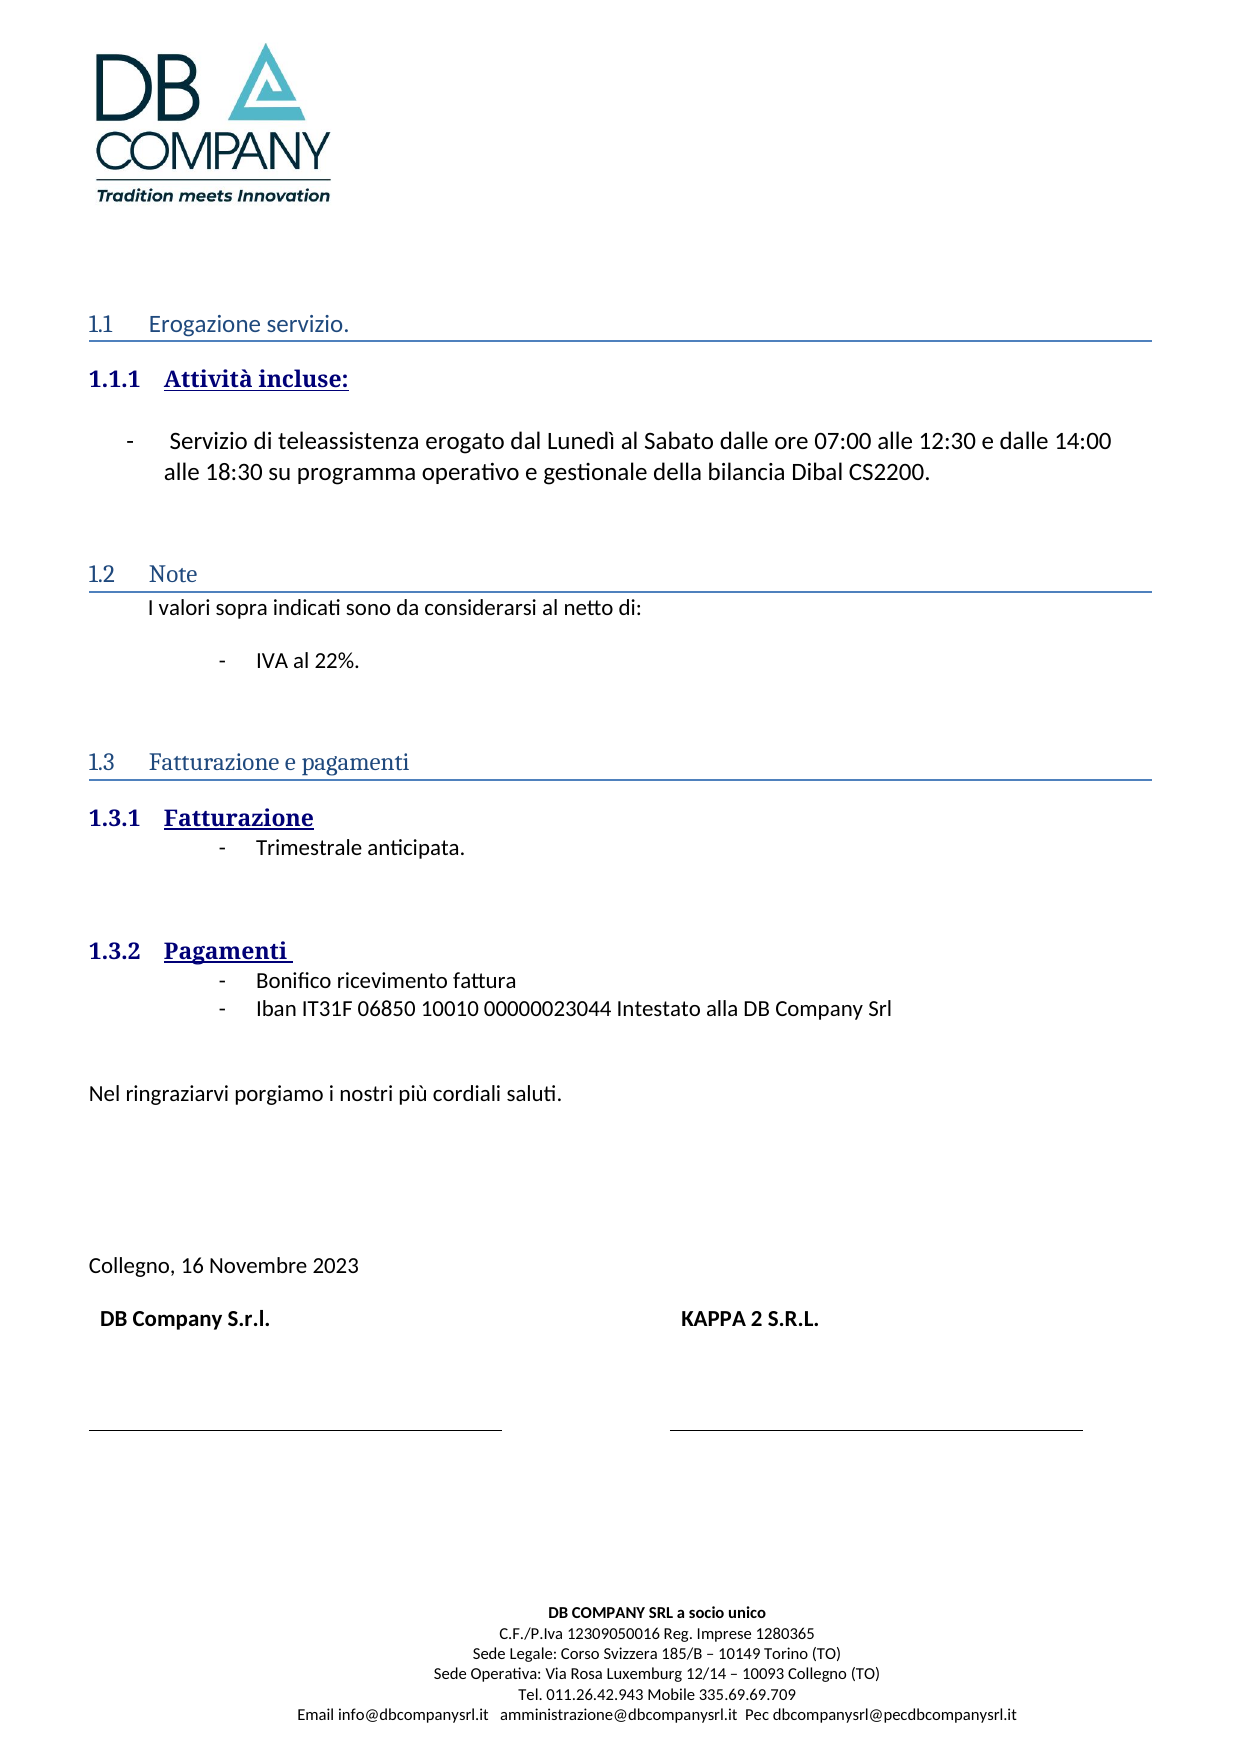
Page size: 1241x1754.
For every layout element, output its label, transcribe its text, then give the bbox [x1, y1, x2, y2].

list Bonifico ricevimento fattura [218, 966, 1152, 994]
subtitle Fatturazione e pagamenti [89, 748, 1152, 779]
subtitle Erogazione servizio. [89, 308, 1152, 340]
table_header KAPPA 2 S.R.L. [670, 1304, 1083, 1332]
table_cell [670, 1332, 1083, 1429]
subtitle Fatturazione [89, 802, 1152, 833]
text Nel ringraziarvi porgiamo i nostri più cordiali saluti. [89, 1079, 1152, 1107]
list Servizio di teleassistenza erogato dal Lunedì al Sabato dalle ore 07:00 alle 12:30 e dalle 14:00 alle 18:30 su programma operativo e gestionale della bilancia Dibal CS2200. [126, 425, 1152, 486]
text I valori sopra indicati sono da considerarsi al netto di: [89, 593, 1152, 621]
text Collegno, 16 Novembre 2023 [89, 1251, 1122, 1279]
table_cell [502, 1332, 670, 1429]
subtitle Note [89, 560, 1152, 591]
table_cell [89, 1332, 502, 1429]
subtitle Pagamenti [89, 935, 1152, 966]
table_header [502, 1304, 670, 1332]
subtitle Attività incluse: [89, 363, 1152, 394]
list Trimestrale anticipata. [218, 833, 1152, 861]
list IVA al 22%. [218, 646, 1152, 674]
table_header DB Company S.r.l. [89, 1304, 502, 1332]
list Iban IT31F 06850 10010 00000023044 Intestato alla DB Company Srl [218, 994, 1152, 1022]
